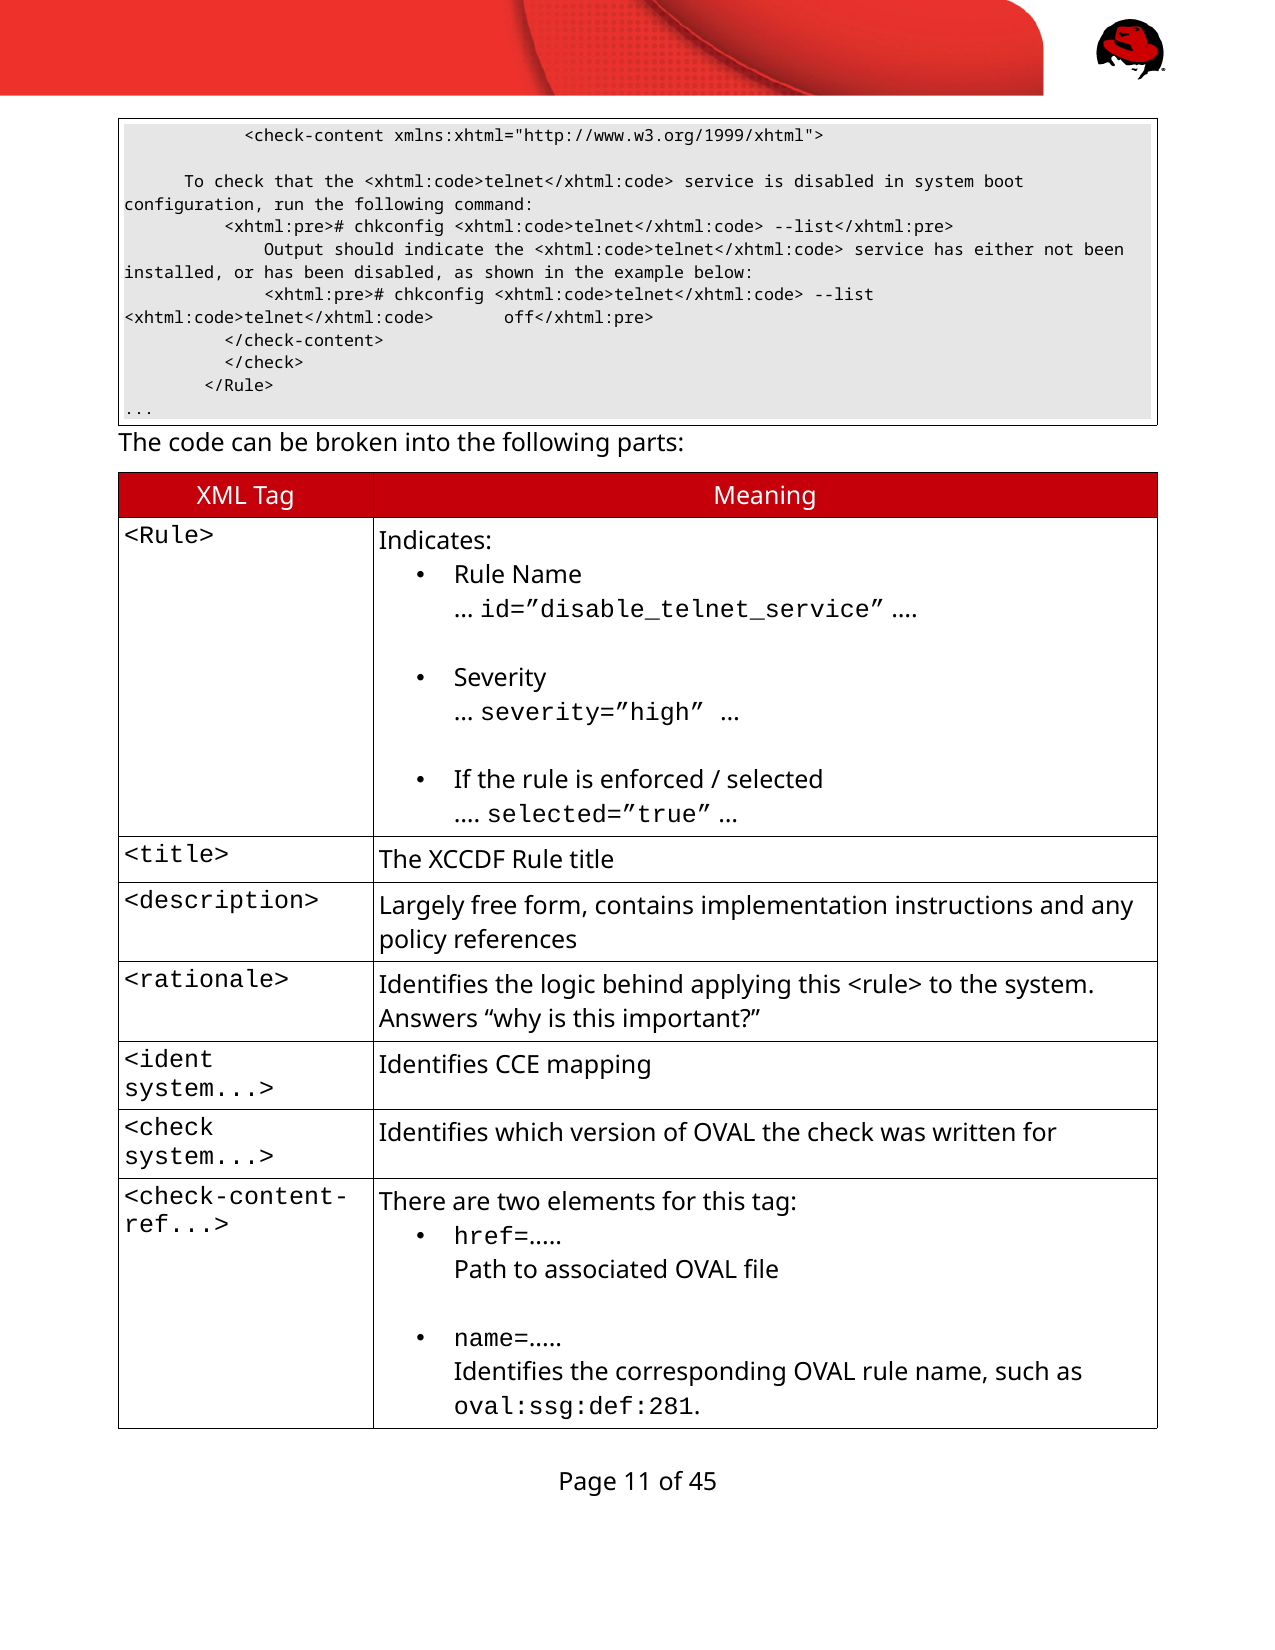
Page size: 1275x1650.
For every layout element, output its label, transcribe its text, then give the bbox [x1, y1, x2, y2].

table_cell <check system...> [119, 1110, 373, 1177]
table_header Meaning [374, 473, 1157, 517]
table_header XML Tag [119, 473, 373, 517]
table_cell Identifies CCE mapping [374, 1042, 1157, 1109]
table_header <check-content xmlns:xhtml="http://www.w3.org/1999/xhtml"> To check that the <xhtml:code>telnet</xhtml:code> service is disabled in system boot configuration, run the following command: <xhtml:pre># chkconfig <xhtml:code>telnet</xhtml:code> --list</xhtml:pre> Output should indicate the <xhtml:code>telnet</xhtml:code> service has either not been installed, or has been disabled, as shown in the example below: <xhtml:pre># chkconfig <xhtml:code>telnet</xhtml:code> --list <xhtml:code>telnet</xhtml:code> off</xhtml:pre> </check-content> </check> </Rule> ... [119, 119, 1157, 425]
table_cell Identifies which version of OVAL the check was written for [374, 1110, 1157, 1177]
table_cell <title> [119, 837, 373, 882]
table_cell Indicates: Rule Name … id=”disable_telnet_service” …. Severity … severity=”high” … If the rule is enforced / selected …. selected=”true” … [374, 518, 1157, 836]
text The code can be broken into the following parts: [118, 426, 1157, 459]
table_cell Identifies the logic behind applying this <rule> to the system. Answers “why is this important?” [374, 962, 1157, 1041]
table_cell Largely free form, contains implementation instructions and any policy references [374, 883, 1157, 961]
table_cell The XCCDF Rule title [374, 837, 1157, 882]
table_cell <rationale> [119, 962, 373, 1041]
table_cell <description> [119, 883, 373, 961]
table_cell <Rule> [119, 518, 373, 836]
picture [0, 0, 1170, 96]
table_cell There are two elements for this tag: href=..... Path to associated OVAL file name=..... Identifies the corresponding OVAL rule name, such as oval:ssg:def:281. [374, 1179, 1157, 1428]
table_cell <check-content-ref...> [119, 1179, 373, 1428]
table_cell <ident system...> [119, 1042, 373, 1109]
